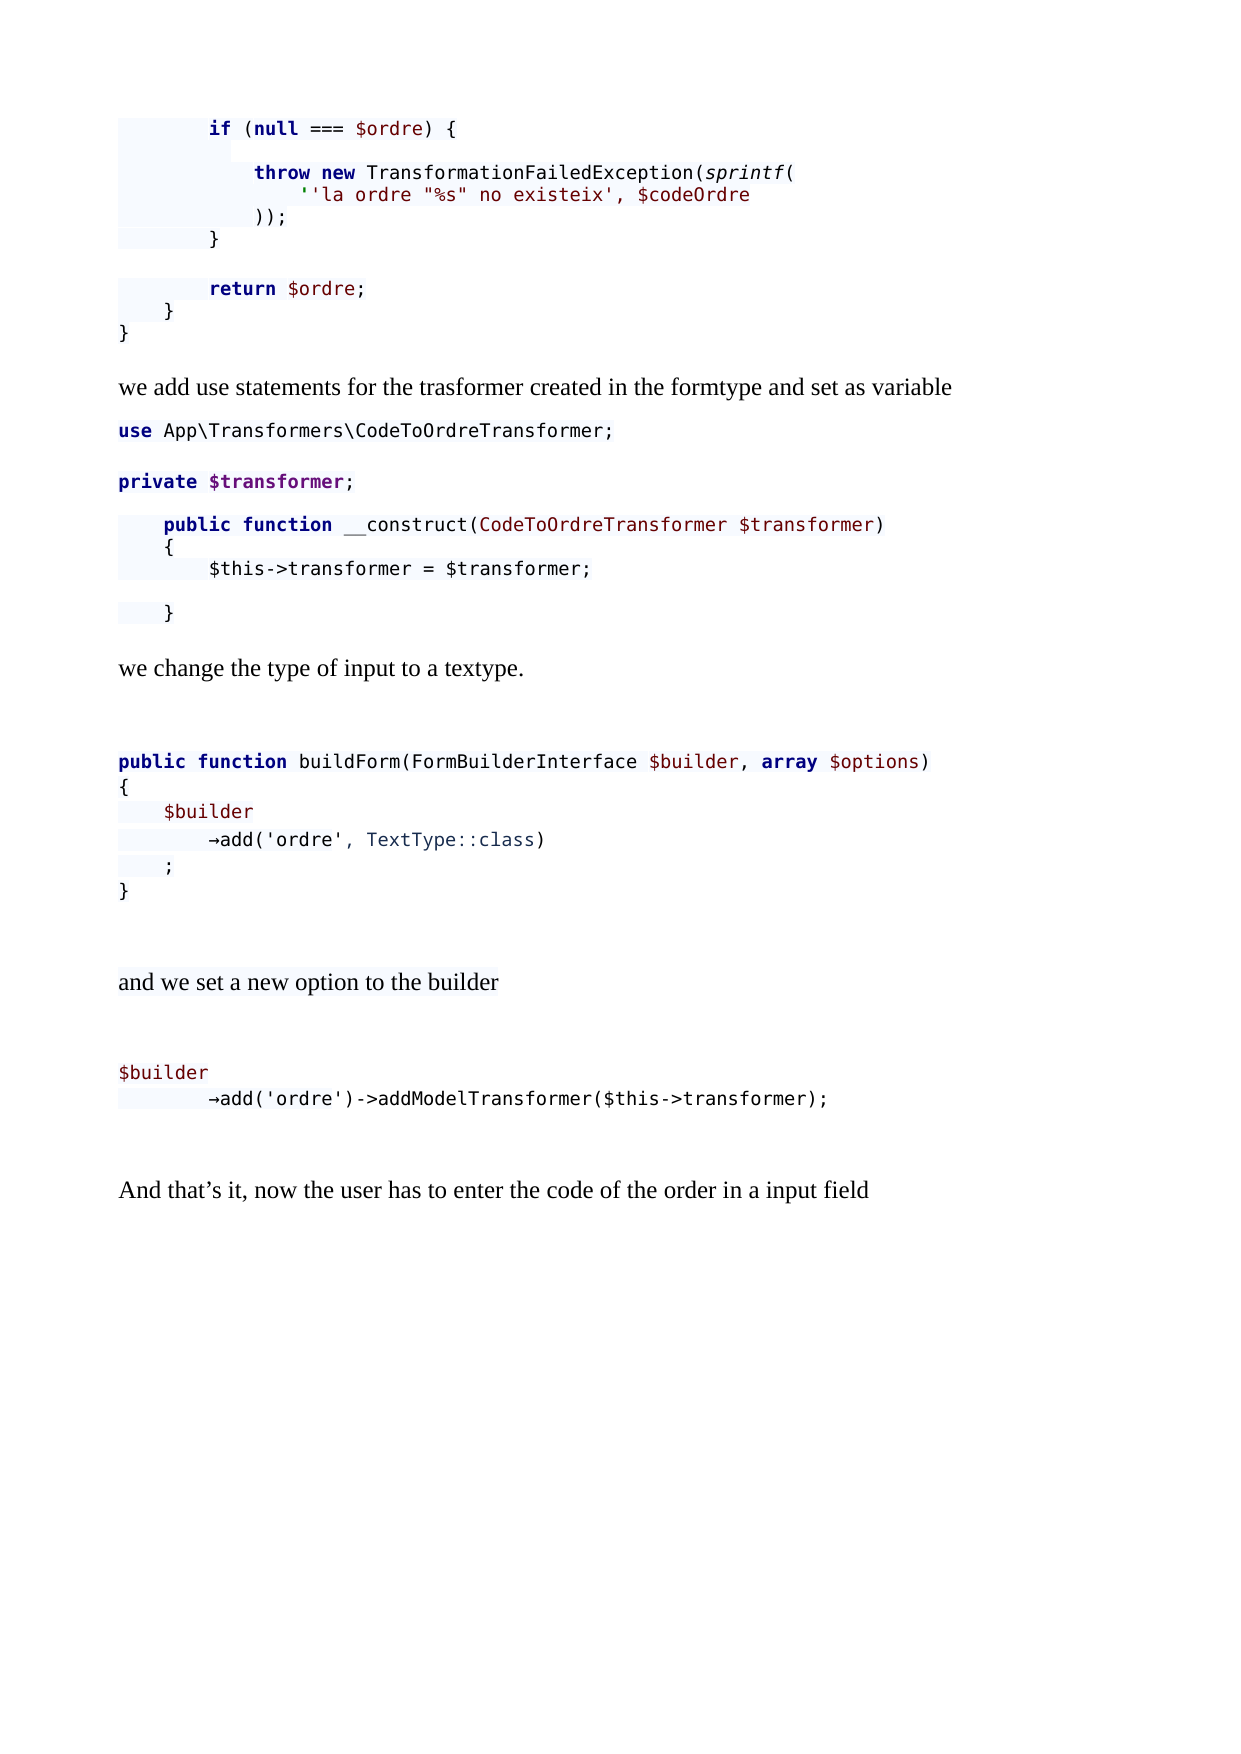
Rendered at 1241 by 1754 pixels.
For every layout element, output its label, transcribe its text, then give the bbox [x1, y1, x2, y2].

text we change the type of input to a textype. public function buildForm(FormBuilderInterface $builder, array $options) { $builder →add('ordre', TextType::class) ; } [118, 653, 1122, 902]
text $builder →add('ordre')->addModelTransformer($this->transformer); [118, 1062, 1122, 1109]
text if (null === $ordre) { throw new TransformationFailedException(sprintf( ''la ordre "%s" no existeix', $codeOrdre )); } return $ordre; } } [118, 118, 1122, 372]
text use App\Transformers\CodeToOrdreTransformer; [118, 420, 1122, 442]
text private $transformer; public function __construct(CodeToOrdreTransformer $transformer) { $this->transformer = $transformer; [118, 471, 1122, 580]
text And that’s it, now the user has to enter the code of the order in a input field [118, 1175, 1122, 1203]
text and we set a new option to the builder [118, 967, 1122, 996]
text } [118, 580, 1122, 624]
text we add use statements for the trasformer created in the formtype and set as variable [118, 372, 1122, 401]
